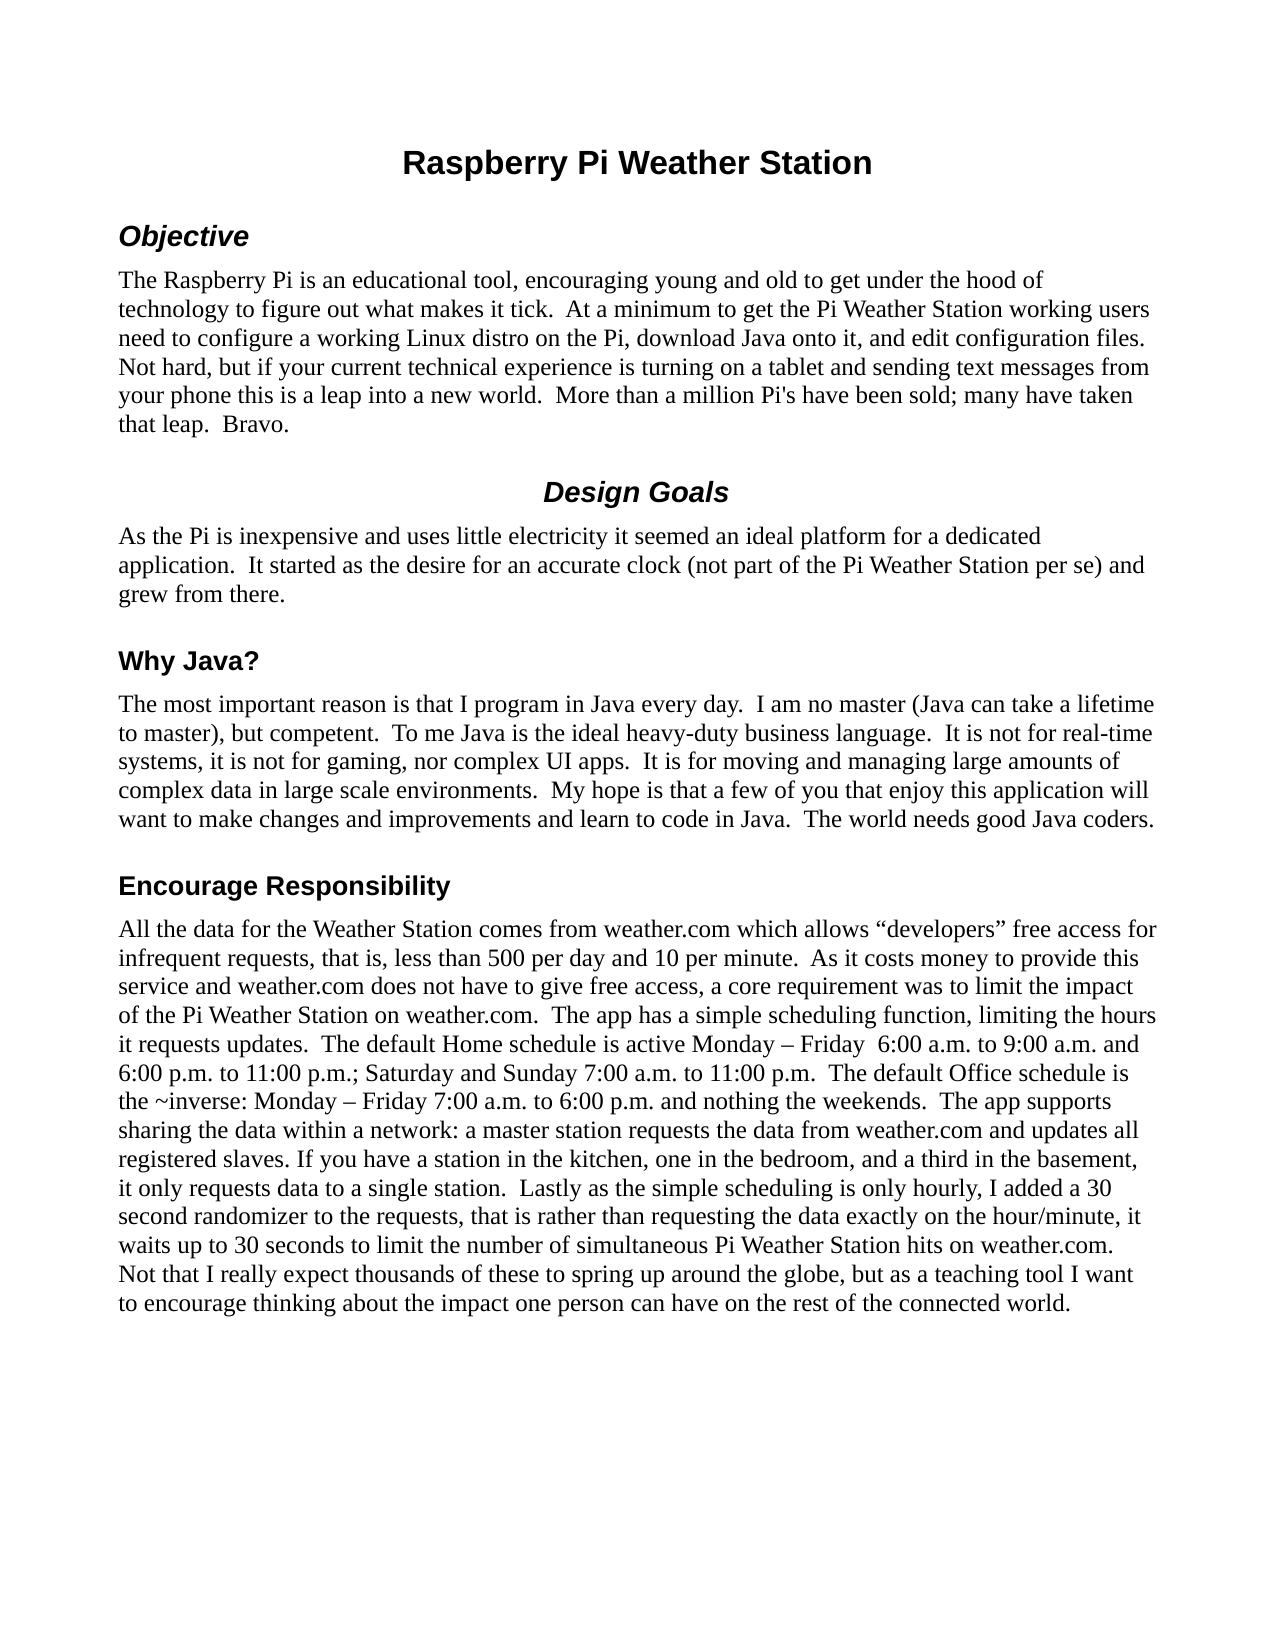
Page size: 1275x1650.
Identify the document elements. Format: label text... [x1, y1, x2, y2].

text The most important reason is that I program in Java every day. I am no master (Java can take a lifetime to master), but competent. To me Java is the ideal heavy-duty business language. It is not for real-time systems, it is not for gaming, nor complex UI apps. It is for moving and managing large amounts of complex data in large scale environments. My hope is that a few of you that enjoy this application will want to make changes and improvements and learn to code in Java. The world needs good Java coders. [118, 689, 1157, 833]
subtitle Encourage Responsibility [118, 870, 1157, 901]
text The Raspberry Pi is an educational tool, encouraging young and old to get under the hood of technology to figure out what makes it tick. At a minimum to get the Pi Weather Station working users need to configure a working Linux distro on the Pi, download Java onto it, and edit configuration files. Not hard, but if your current technical experience is turning on a tablet and sending text messages from your phone this is a leap into a new world. More than a million Pi's have been sold; many have taken that leap. Bravo. [118, 265, 1157, 438]
subtitle Raspberry Pi Weather Station [118, 143, 1157, 182]
subtitle Objective [118, 219, 1157, 253]
subtitle Why Java? [118, 645, 1157, 676]
text All the data for the Weather Station comes from weather.com which allows “developers” free access for infrequent requests, that is, less than 500 per day and 10 per minute. As it costs money to provide this service and weather.com does not have to give free access, a core requirement was to limit the impact of the Pi Weather Station on weather.com. The app has a simple scheduling function, limiting the hours it requests updates. The default Home schedule is active Monday – Friday 6:00 a.m. to 9:00 a.m. and 6:00 p.m. to 11:00 p.m.; Saturday and Sunday 7:00 a.m. to 11:00 p.m. The default Office schedule is the ~inverse: Monday – Friday 7:00 a.m. to 6:00 p.m. and nothing the weekends. The app supports sharing the data within a network: a master station requests the data from weather.com and updates all registered slaves. If you have a station in the kitchen, one in the bedroom, and a third in the basement, it only requests data to a single station. Lastly as the simple scheduling is only hourly, I added a 30 second randomizer to the requests, that is rather than requesting the data exactly on the hour/minute, it waits up to 30 seconds to limit the number of simultaneous Pi Weather Station hits on weather.com. Not that I really expect thousands of these to spring up around the globe, but as a teaching tool I want to encourage thinking about the impact one person can have on the rest of the connected world. [118, 914, 1157, 1316]
text As the Pi is inexpensive and uses little electricity it seemed an ideal platform for a dedicated application. It started as the desire for an accurate clock (not part of the Pi Weather Station per se) and grew from there. [118, 521, 1157, 608]
subtitle Design Goals [118, 475, 1157, 509]
